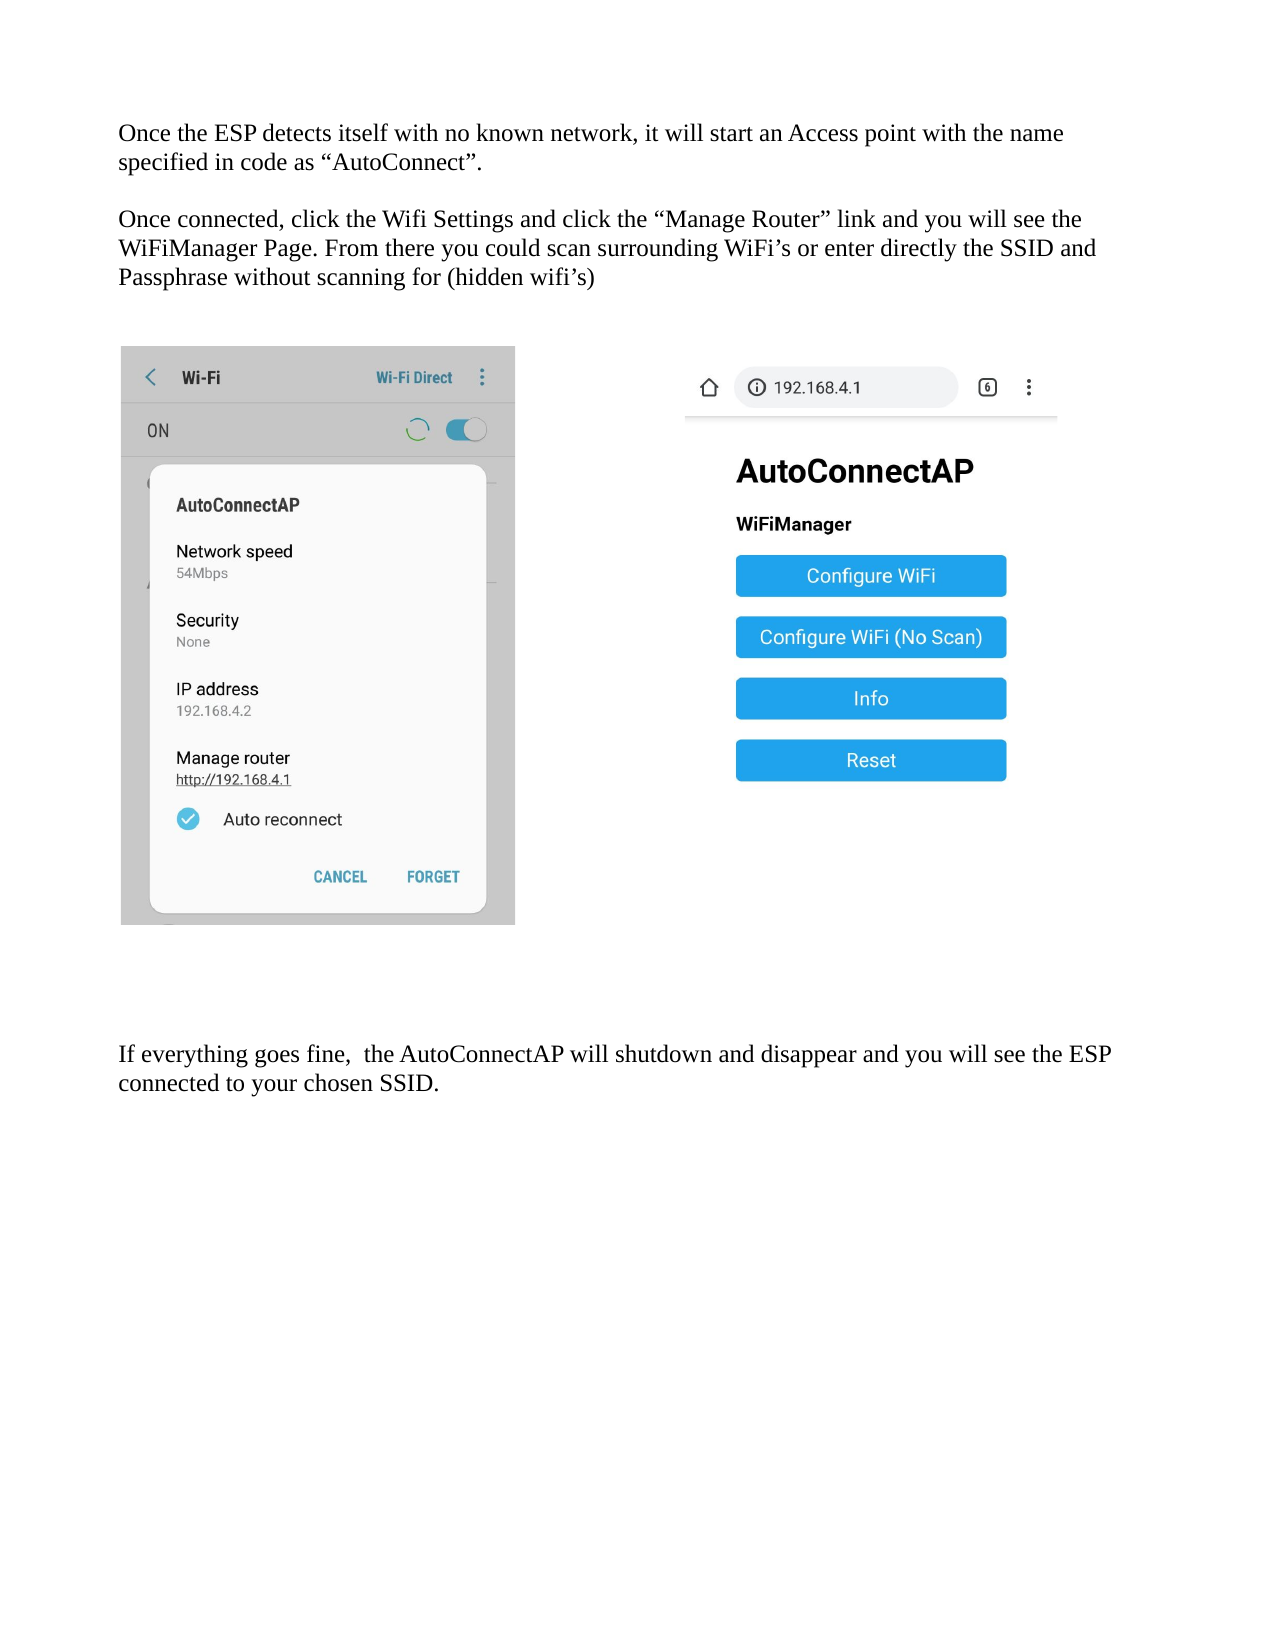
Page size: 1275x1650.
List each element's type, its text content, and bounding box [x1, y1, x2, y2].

picture [120, 346, 516, 925]
text Once connected, click the Wifi Settings and click the “Manage Router” link and you will see the WiFiManager Page. From there you could scan surrounding WiFi’s or enter directly the SSID and Passphrase without scanning for (hidden wifi’s) [118, 204, 1157, 291]
text If everything goes fine, the AutoConnectAP will shutdown and disappear and you will see the ESP connected to your chosen SSID. [118, 1039, 1157, 1097]
text Once the ESP detects itself with no known network, it will start an Access point with the name specified in code as “AutoConnect”. [118, 118, 1157, 176]
table_header [118, 319, 637, 953]
picture [684, 359, 1058, 923]
table_header [638, 319, 1157, 953]
